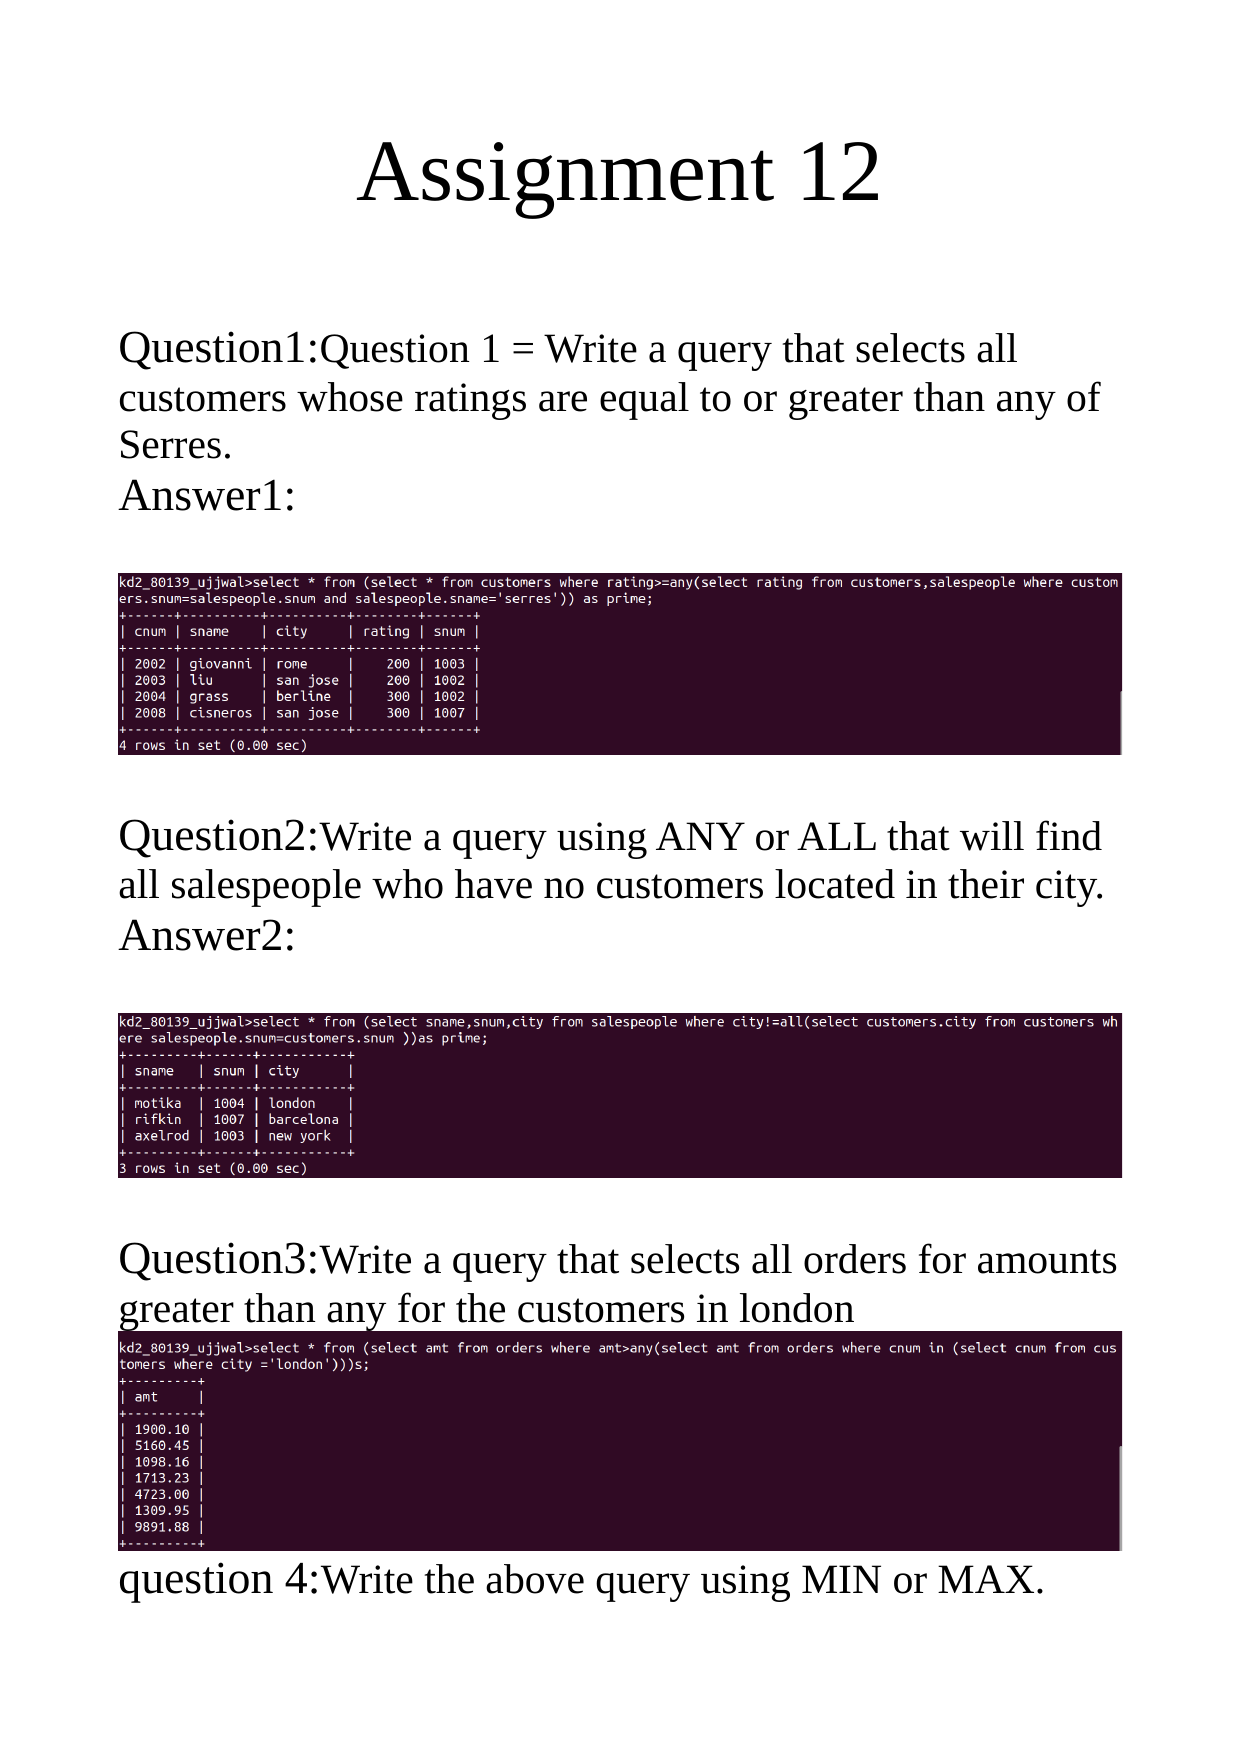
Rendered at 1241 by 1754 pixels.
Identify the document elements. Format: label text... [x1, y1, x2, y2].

text Question2:Write a query using ANY or ALL that will find all salespeople who have no customers located in their city. [118, 807, 1122, 908]
picture [118, 1013, 1123, 1178]
picture [118, 573, 1123, 755]
text Question3:Write a query that selects all orders for amounts greater than any for the customers in london [118, 1231, 1122, 1331]
picture [118, 1331, 1123, 1551]
text Assignment 12 [118, 118, 1122, 219]
text question 4:Write the above query using MIN or MAX. [118, 1551, 1122, 1604]
text Answer2: [118, 908, 1122, 961]
text Answer1: [118, 468, 1122, 521]
text Question1:Question 1 = Write a query that selects all customers whose ratings are equal to or greater than any of Serres. [118, 319, 1122, 468]
